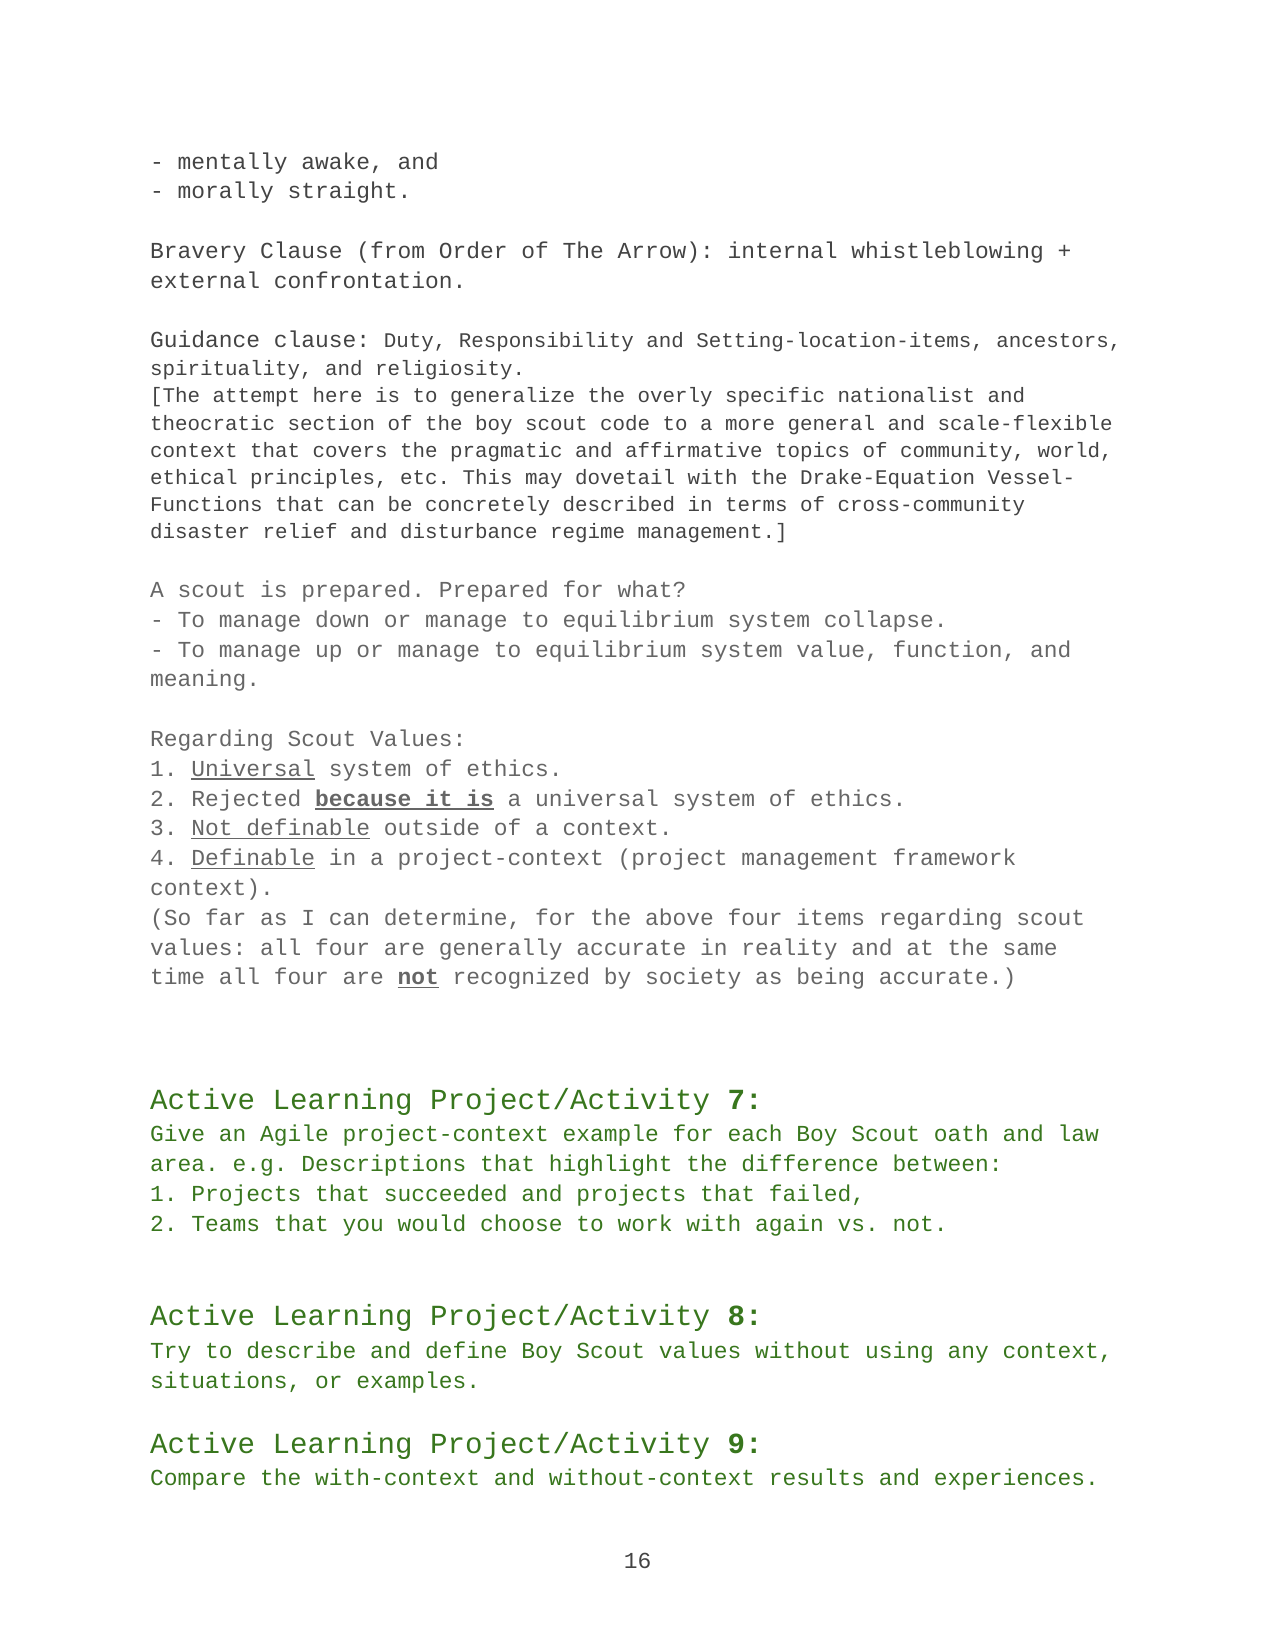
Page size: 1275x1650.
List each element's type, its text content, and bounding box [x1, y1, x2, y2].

text 3. Not definable outside of a context. [150, 817, 1125, 843]
text Bravery Clause (from Order of The Arrow): internal whistleblowing + external confrontation. [150, 239, 1125, 295]
text Regarding Scout Values: [150, 727, 1125, 753]
text - To manage up or manage to equilibrium system value, function, and meaning. [150, 638, 1125, 694]
text A scout is prepared. Prepared for what? [150, 578, 1125, 604]
text Give an Agile project-context example for each Boy Scout oath and law area. e.g. Descriptions that highlight the difference between: [150, 1123, 1125, 1178]
text - To manage down or manage to equilibrium system collapse. [150, 608, 1125, 634]
text 4. Definable in a project-context (project management framework context). [150, 846, 1125, 902]
text 2. Rejected because it is a universal system of ethics. [150, 787, 1125, 813]
text [The attempt here is to generalize the overly specific nationalist and theocratic section of the boy scout code to a more general and scale-flexible context that covers the pragmatic and affirmative topics of community, world, ethical principles, etc. This may dovetail with the Drake-Equation Vessel-Functions that can be concretely described in terms of cross-community disaster relief and disturbance regime management.] [150, 385, 1125, 545]
text 2. Teams that you would choose to work with again vs. not. [150, 1212, 1125, 1238]
text - mentally awake, and [150, 150, 1125, 176]
text (So far as I can determine, for the above four items regarding scout values: all four are generally accurate in reality and at the same time all four are not recognized by society as being accurate.) [150, 906, 1125, 992]
text Active Learning Project/Activity 9: [150, 1429, 1125, 1462]
text Guidance clause: Duty, Responsibility and Setting-location-items, ancestors, spirituality, and religiosity. [150, 329, 1125, 382]
text Active Learning Project/Activity 8: [150, 1301, 1125, 1334]
text - morally straight. [150, 180, 1125, 206]
text Compare the with-context and without-context results and experiences. [150, 1467, 1125, 1493]
text Try to describe and define Boy Scout values without using any context, situations, or examples. [150, 1339, 1125, 1395]
text 1. Universal system of ethics. [150, 757, 1125, 783]
text 1. Projects that succeeded and projects that failed, [150, 1182, 1125, 1208]
text Active Learning Project/Activity 7: [150, 1085, 1125, 1118]
